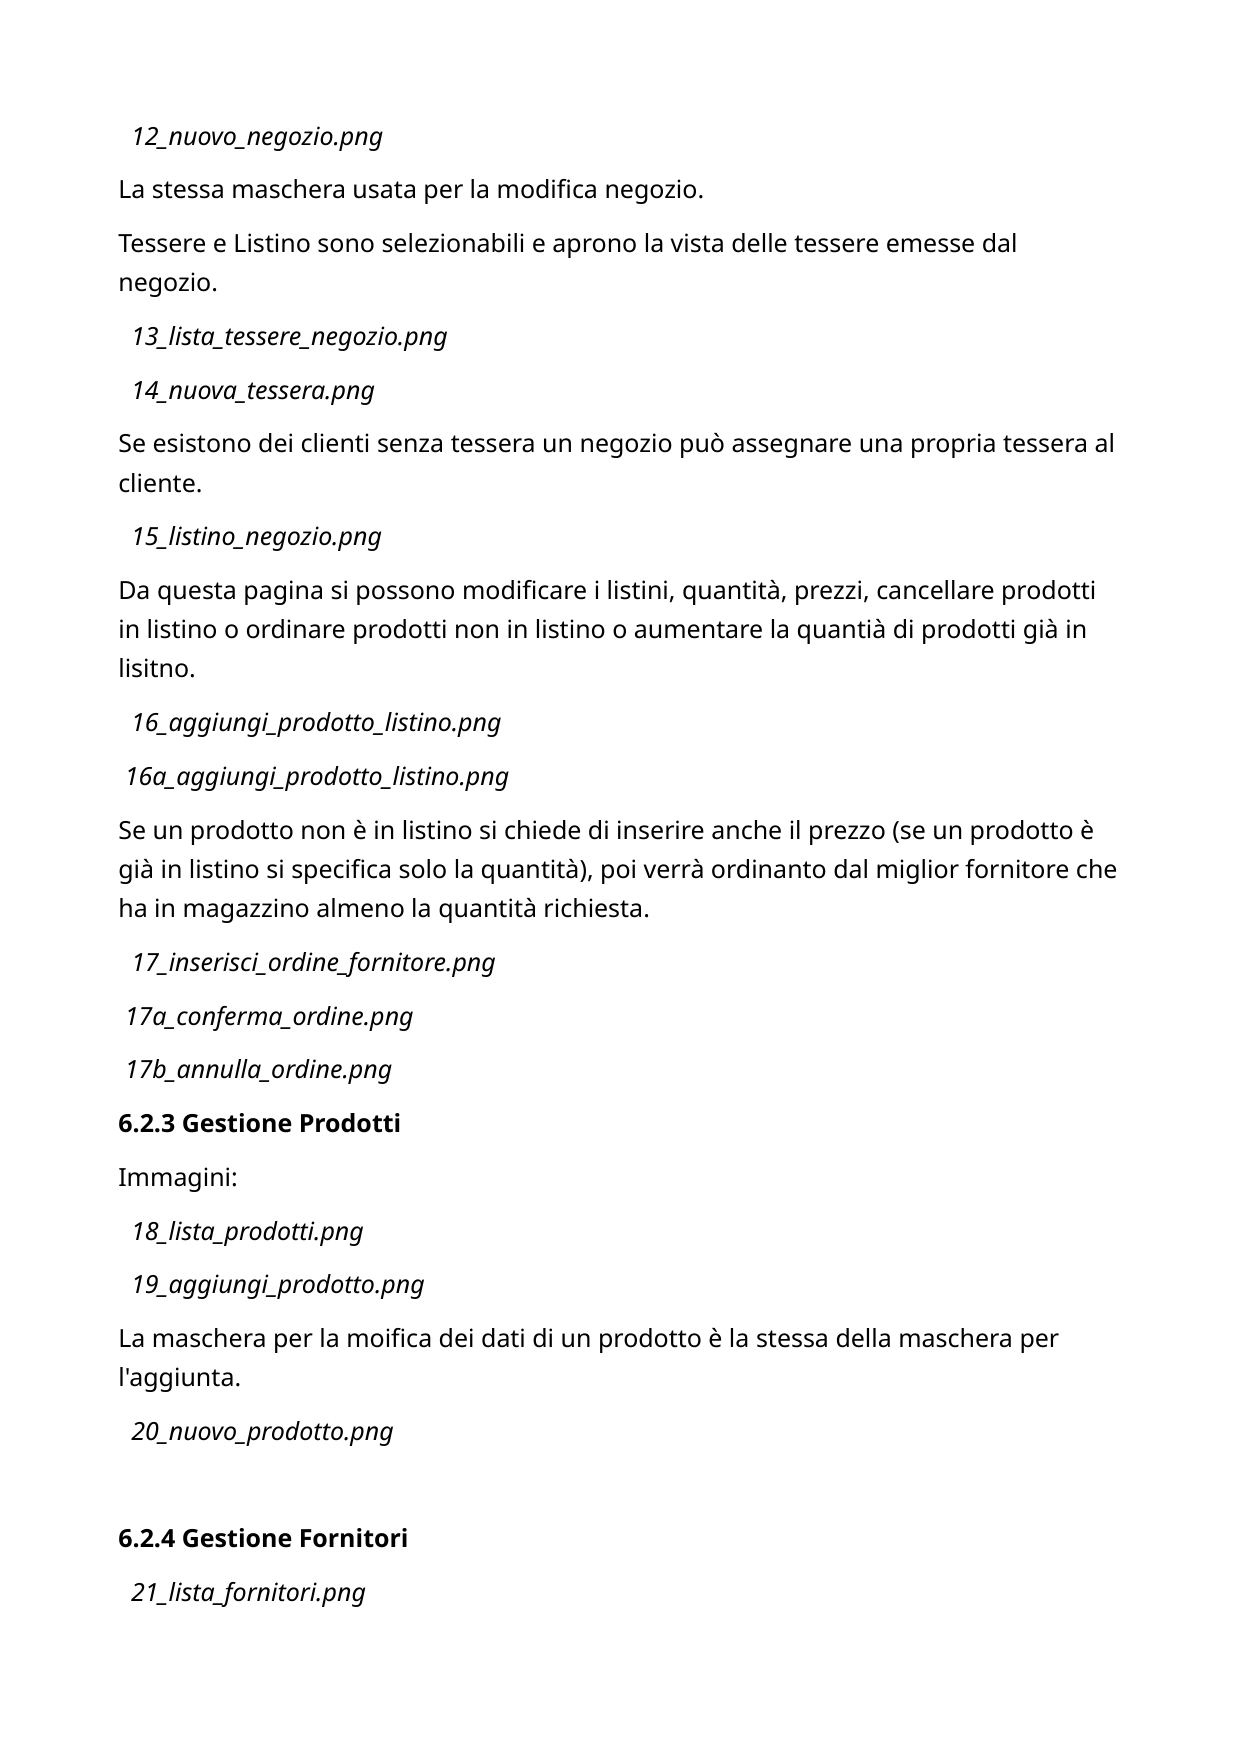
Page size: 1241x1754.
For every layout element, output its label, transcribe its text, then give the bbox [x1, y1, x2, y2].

text 17_inserisci_ordine_fornitore.png [118, 944, 1122, 978]
text La maschera per la moifica dei dati di un prodotto è la stessa della maschera per l'aggiunta. [118, 1321, 1122, 1394]
text 19_aggiungi_prodotto.png [118, 1267, 1122, 1301]
text Immagini: [118, 1159, 1122, 1193]
text Se esistono dei clienti senza tessera un negozio può assegnare una propria tessera al cliente. [118, 426, 1122, 499]
text 16_aggiungi_prodotto_listino.png [118, 705, 1122, 739]
text La stessa maschera usata per la modifica negozio. [118, 172, 1122, 206]
text 17b_annulla_ordine.png [118, 1052, 1122, 1086]
text 13_lista_tessere_negozio.png [118, 318, 1122, 353]
text Tessere e Listino sono selezionabili e aprono la vista delle tessere emesse dal negozio. [118, 226, 1122, 299]
text 18_lista_prodotti.png [118, 1213, 1122, 1247]
text 21_lista_fornitori.png [118, 1575, 1122, 1609]
text 15_listino_negozio.png [118, 519, 1122, 553]
text 14_nuova_tessera.png [118, 372, 1122, 406]
text 20_nuovo_prodotto.png [118, 1413, 1122, 1448]
text 16a_aggiungi_prodotto_listino.png [118, 758, 1122, 793]
text 17a_conferma_ordine.png [118, 998, 1122, 1032]
text 12_nuovo_negozio.png [118, 118, 1122, 152]
text 6.2.4 Gestione Fornitori [118, 1521, 1122, 1555]
text Se un prodotto non è in listino si chiede di inserire anche il prezzo (se un prodotto è già in listino si specifica solo la quantità), poi verrà ordinanto dal miglior fornitore che ha in magazzino almeno la quantità richiesta. [118, 812, 1122, 925]
text Da questa pagina si possono modificare i listini, quantità, prezzi, cancellare prodotti in listino o ordinare prodotti non in listino o aumentare la quantià di prodotti già in lisitno. [118, 573, 1122, 685]
text 6.2.3 Gestione Prodotti [118, 1106, 1122, 1140]
